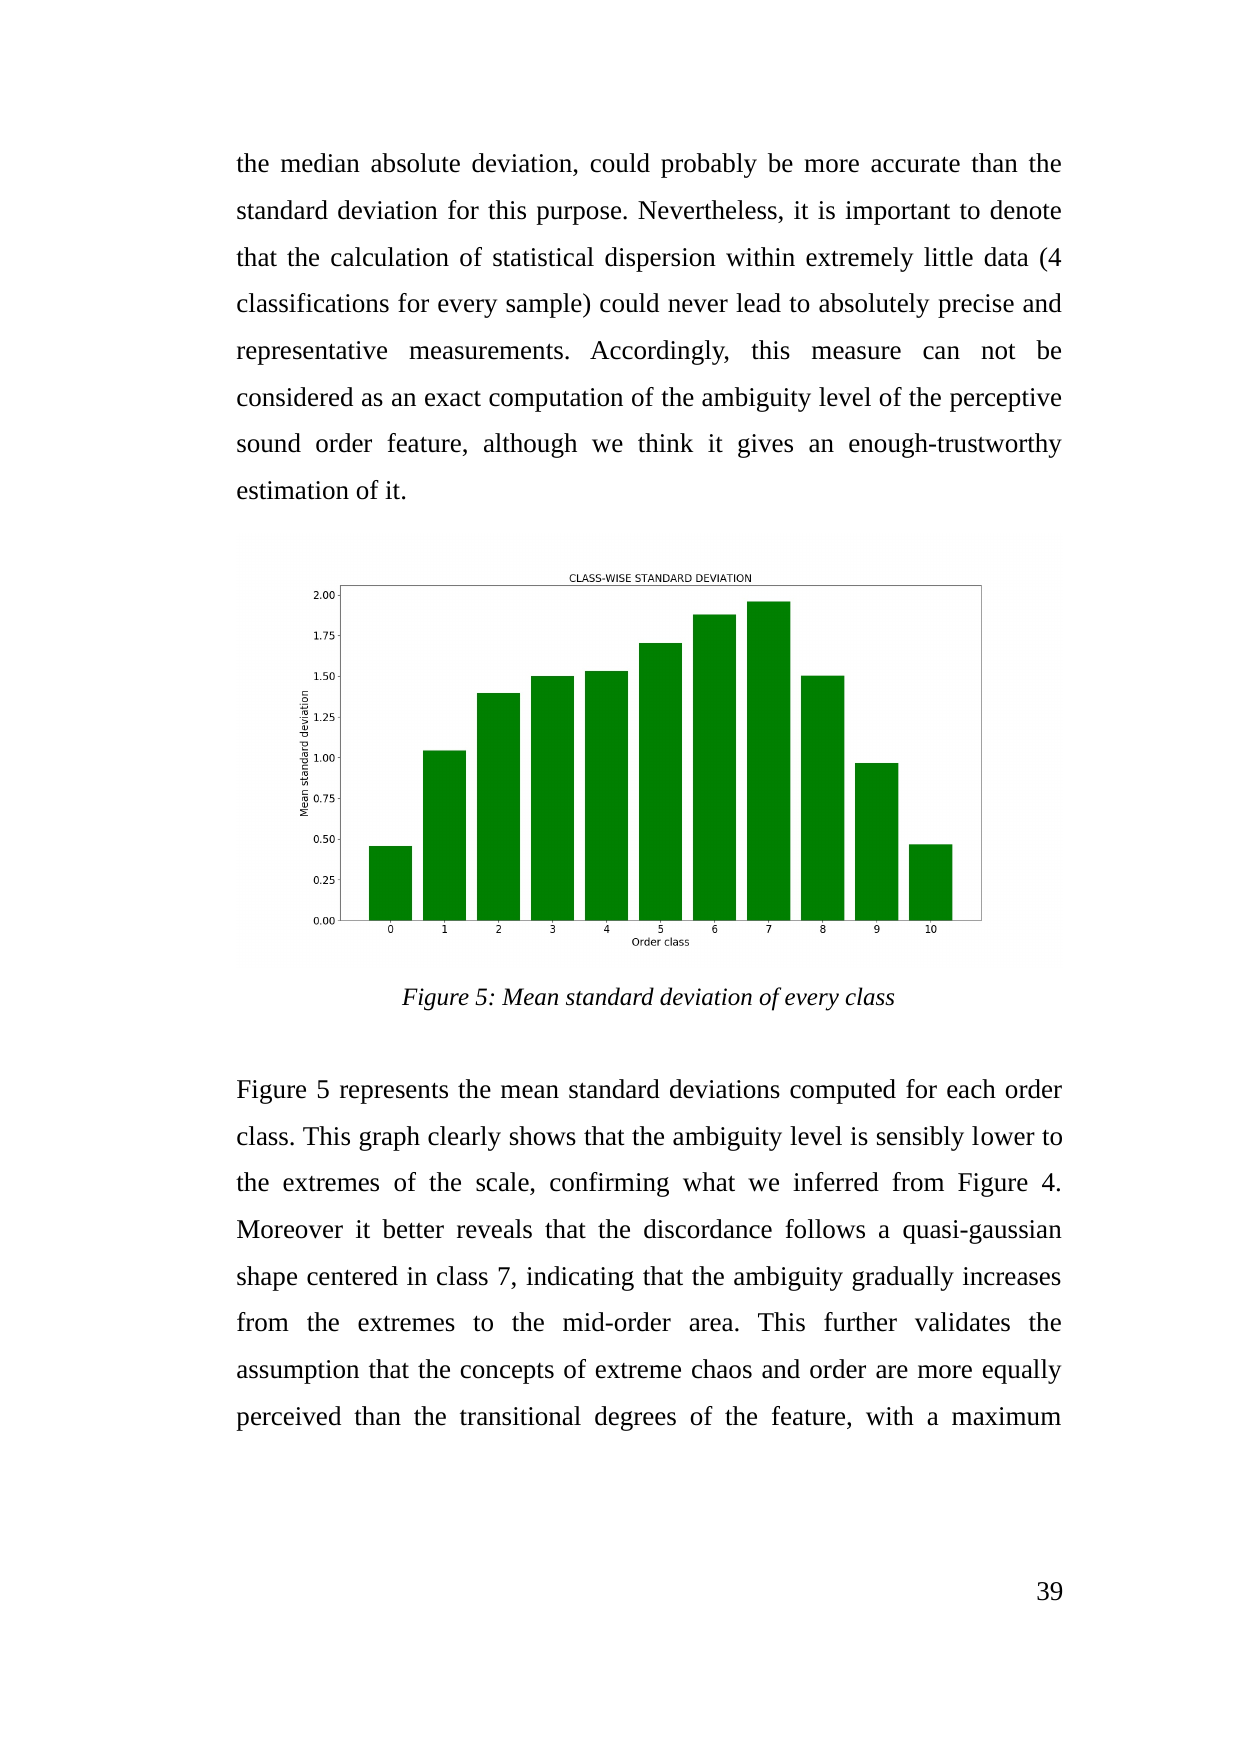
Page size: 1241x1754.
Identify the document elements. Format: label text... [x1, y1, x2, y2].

picture [236, 533, 1063, 968]
text the median absolute deviation, could probably be more accurate than the standard deviation for this purpose. Nevertheless, it is important to denote that the calculation of statistical dispersion within extremely little data (4 classifications for every sample) could never lead to absolutely precise and representative measurements. Accordingly, this measure can not be considered as an exact computation of the ambiguity level of the perceptive sound order feature, although we think it gives an enough-trustworthy estimation of it. [236, 148, 1063, 505]
text Figure 5: Mean standard deviation of every class [236, 968, 1063, 1011]
text Figure 5 represents the mean standard deviations computed for each order class. This graph clearly shows that the ambiguity level is sensibly lower to the extremes of the scale, confirming what we inferred from Figure 4. Moreover it better reveals that the discordance follows a quasi-gaussian shape centered in class 7, indicating that the ambiguity gradually increases from the extremes to the mid-order area. This further validates the assumption that the concepts of extreme chaos and order are more equally perceived than the transitional degrees of the feature, with a maximum [236, 1073, 1063, 1431]
